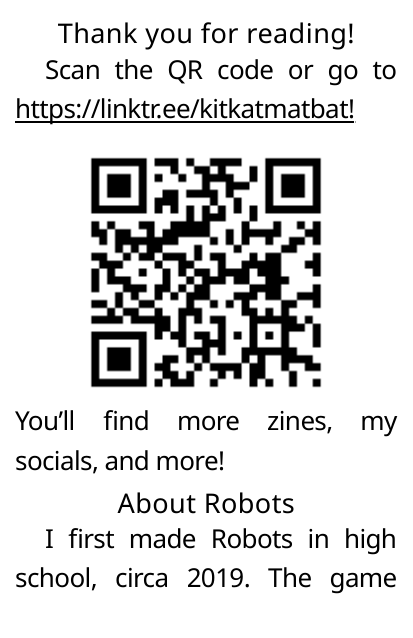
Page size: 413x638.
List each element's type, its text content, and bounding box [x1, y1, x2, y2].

subtitle Thank you for reading! [15, 15, 397, 52]
text I first made Robots in high school, circa 2019. The game [15, 521, 397, 596]
picture [76, 143, 337, 403]
text Scan the QR code or go to https://linktr.ee/kitkatmatbat! You’ll find more zines, my socials, and more! [15, 52, 397, 478]
subtitle About Robots [15, 484, 397, 521]
